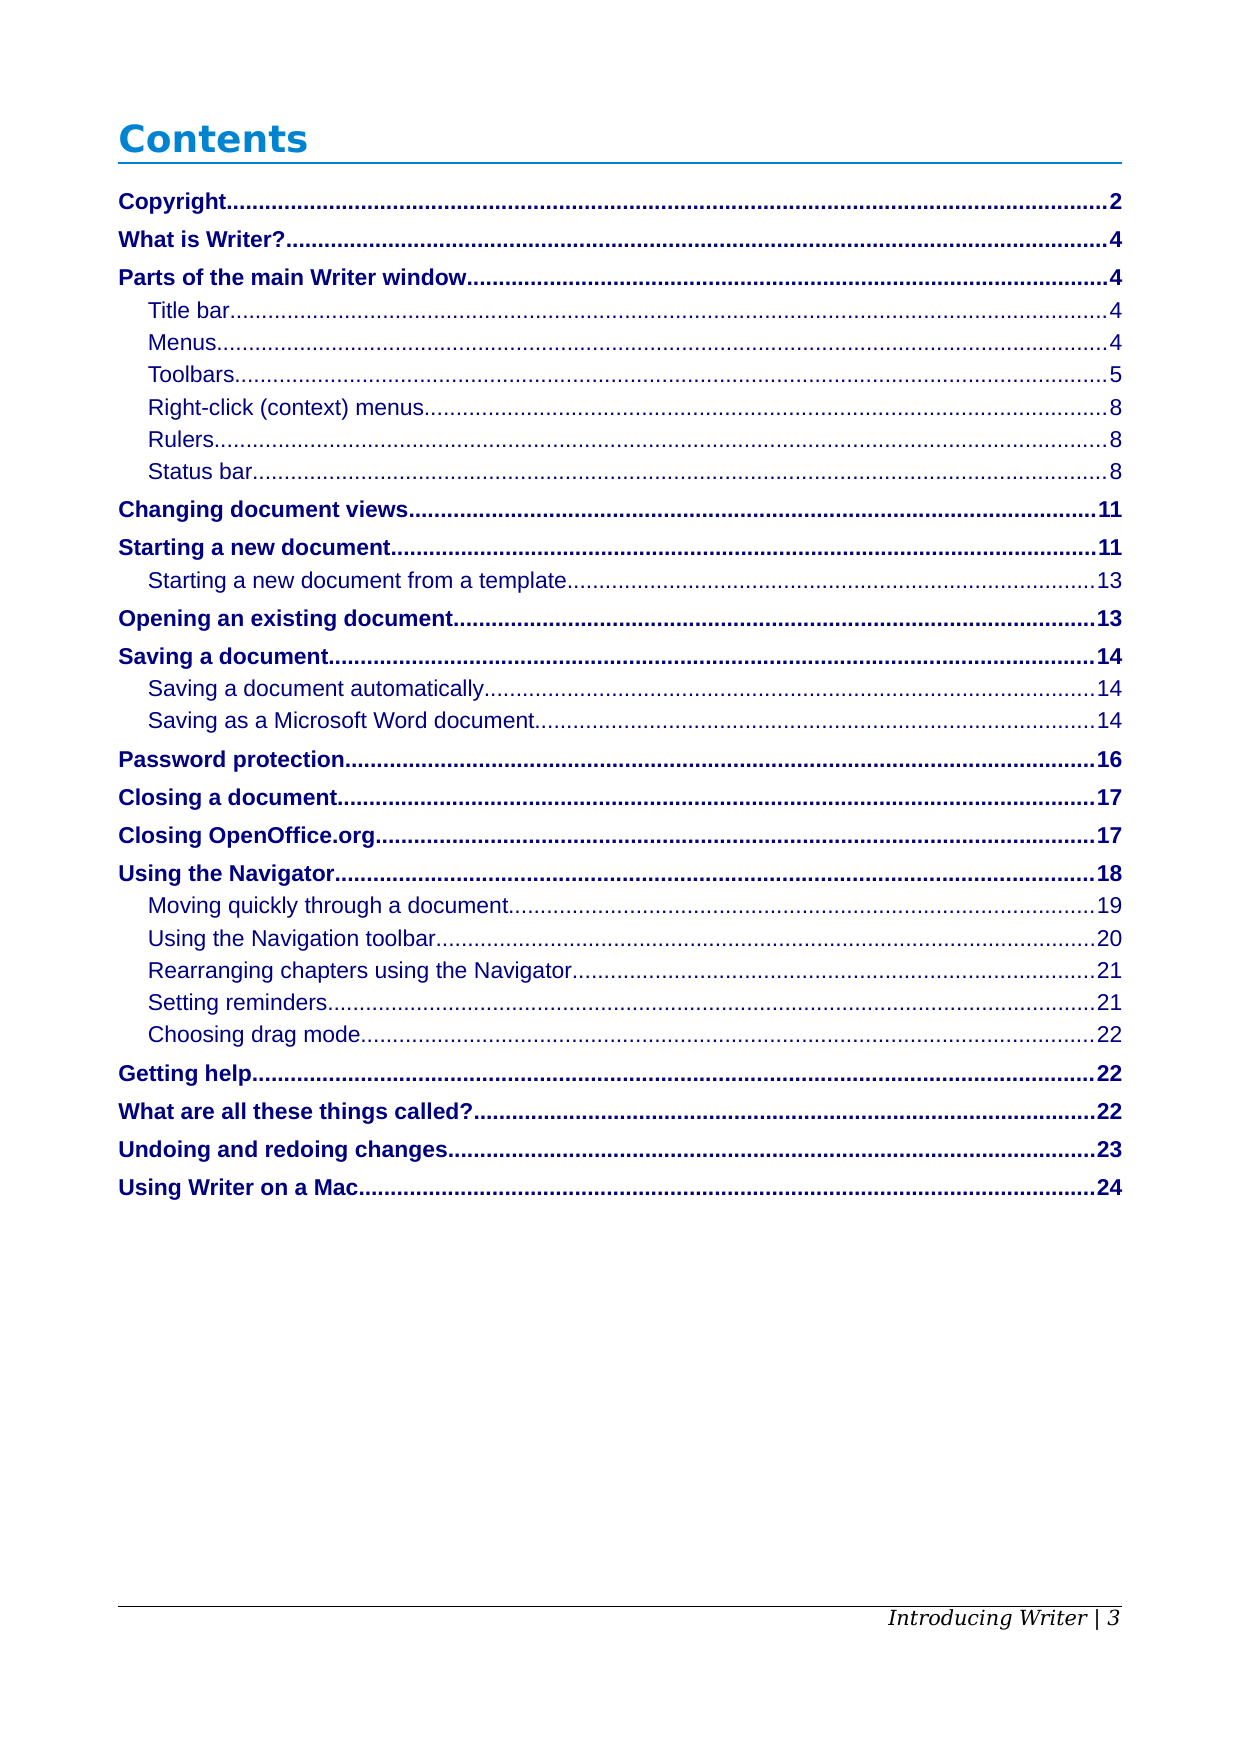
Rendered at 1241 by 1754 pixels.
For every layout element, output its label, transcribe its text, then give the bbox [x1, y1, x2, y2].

text Using Writer on a Mac 24 [118, 1174, 1122, 1200]
text Choosing drag mode 22 [148, 1021, 1122, 1048]
text Toolbars 5 [148, 361, 1122, 387]
text Rearranging chapters using the Navigator 21 [148, 957, 1122, 983]
text Closing OpenOffice.org 17 [118, 822, 1122, 848]
text Undoing and redoing changes 23 [118, 1136, 1122, 1162]
text Saving a document 14 [118, 643, 1122, 669]
text Opening an existing document 13 [118, 605, 1122, 631]
text Rulers 8 [148, 426, 1122, 452]
text Parts of the main Writer window 4 [118, 264, 1122, 291]
text Status bar 8 [148, 458, 1122, 484]
text Right-click (context) menus 8 [148, 393, 1122, 420]
text Setting reminders 21 [148, 989, 1122, 1015]
text Title bar 4 [148, 297, 1122, 323]
text Password protection 16 [118, 746, 1122, 772]
text Starting a new document from a template 13 [148, 567, 1122, 593]
text Menus 4 [148, 329, 1122, 355]
text Saving a document automatically 14 [148, 675, 1122, 701]
text Contents [118, 118, 1122, 162]
text Moving quickly through a document 19 [148, 892, 1122, 918]
text Saving as a Microsoft Word document 14 [148, 707, 1122, 734]
text Using the Navigation toolbar 20 [148, 924, 1122, 951]
text Changing document views 11 [118, 496, 1122, 522]
text Starting a new document 11 [118, 534, 1122, 561]
text Closing a document 17 [118, 784, 1122, 810]
text What is Writer? 4 [118, 226, 1122, 252]
text What are all these things called? 22 [118, 1098, 1122, 1124]
text Using the Navigator 18 [118, 860, 1122, 886]
text Getting help 22 [118, 1059, 1122, 1086]
text Copyright 2 [118, 188, 1122, 214]
